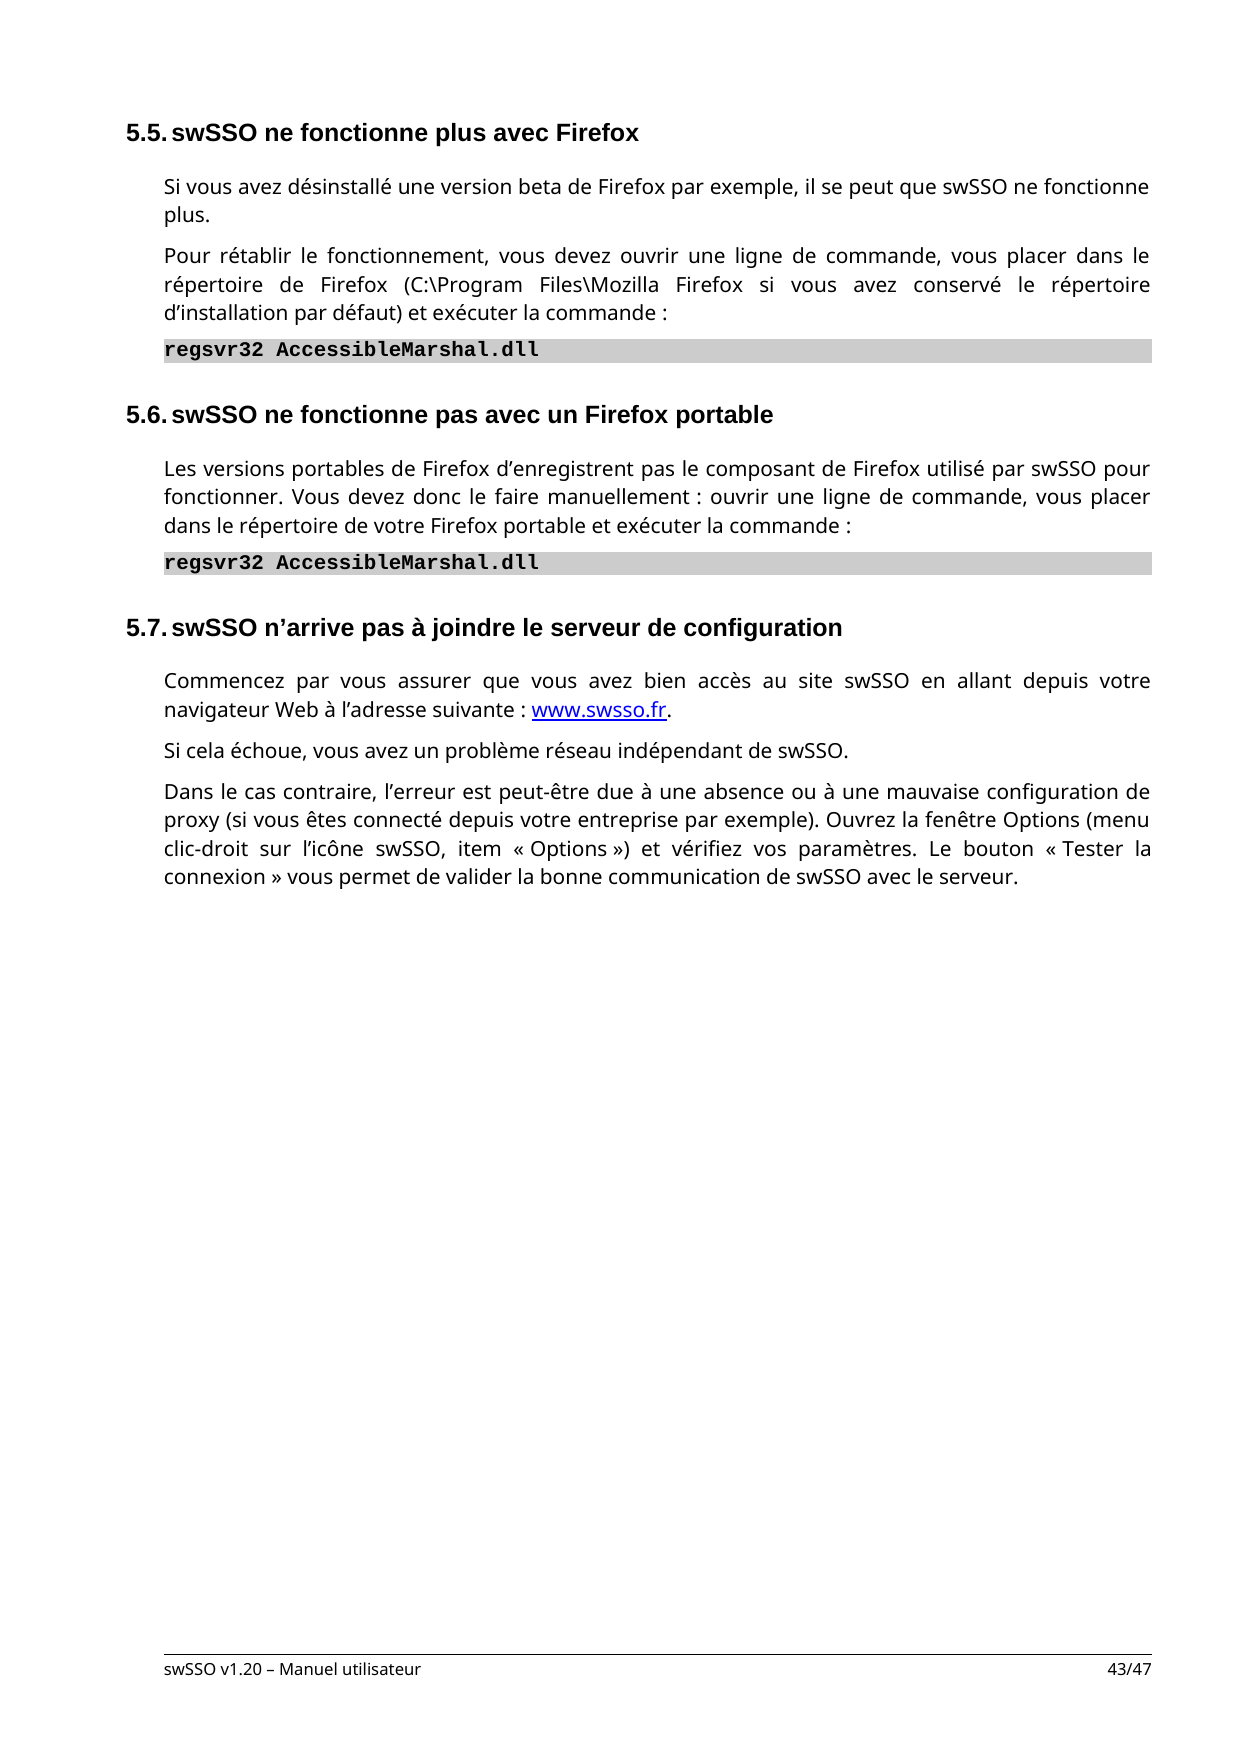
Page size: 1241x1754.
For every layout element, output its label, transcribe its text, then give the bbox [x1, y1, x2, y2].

text Les versions portables de Firefox d’enregistrent pas le composant de Firefox utilisé par swSSO pour fonctionner. Vous devez donc le faire manuellement : ouvrir une ligne de commande, vous placer dans le répertoire de votre Firefox portable et exécuter la commande : [164, 454, 1152, 539]
subtitle swSSO ne fonctionne pas avec un Firefox portable [126, 400, 1152, 429]
subtitle swSSO ne fonctionne plus avec Firefox [126, 118, 1152, 147]
text Si vous avez désinstallé une version beta de Firefox par exemple, il se peut que swSSO ne fonctionne plus. [164, 172, 1152, 229]
text Pour rétablir le fonctionnement, vous devez ouvrir une ligne de commande, vous placer dans le répertoire de Firefox (C:\Program Files\Mozilla Firefox si vous avez conservé le répertoire d’installation par défaut) et exécuter la commande : [164, 241, 1152, 327]
text Si cela échoue, vous avez un problème réseau indépendant de swSSO. [164, 736, 1152, 764]
subtitle swSSO n’arrive pas à joindre le serveur de configuration [126, 613, 1152, 642]
text regsvr32 AccessibleMarshal.dll [164, 552, 1152, 575]
text Commencez par vous assurer que vous avez bien accès au site swSSO en allant depuis votre navigateur Web à l’adresse suivante : www.swsso.fr. [164, 667, 1152, 723]
text Dans le cas contraire, l’erreur est peut-être due à une absence ou à une mauvaise configuration de proxy (si vous êtes connecté depuis votre entreprise par exemple). Ouvrez la fenêtre Options (menu clic-droit sur l’icône swSSO, item « Options ») et vérifiez vos paramètres. Le bouton « Tester la connexion » vous permet de valider la bonne communication de swSSO avec le serveur. [164, 777, 1152, 891]
text regsvr32 AccessibleMarshal.dll [164, 339, 1152, 363]
